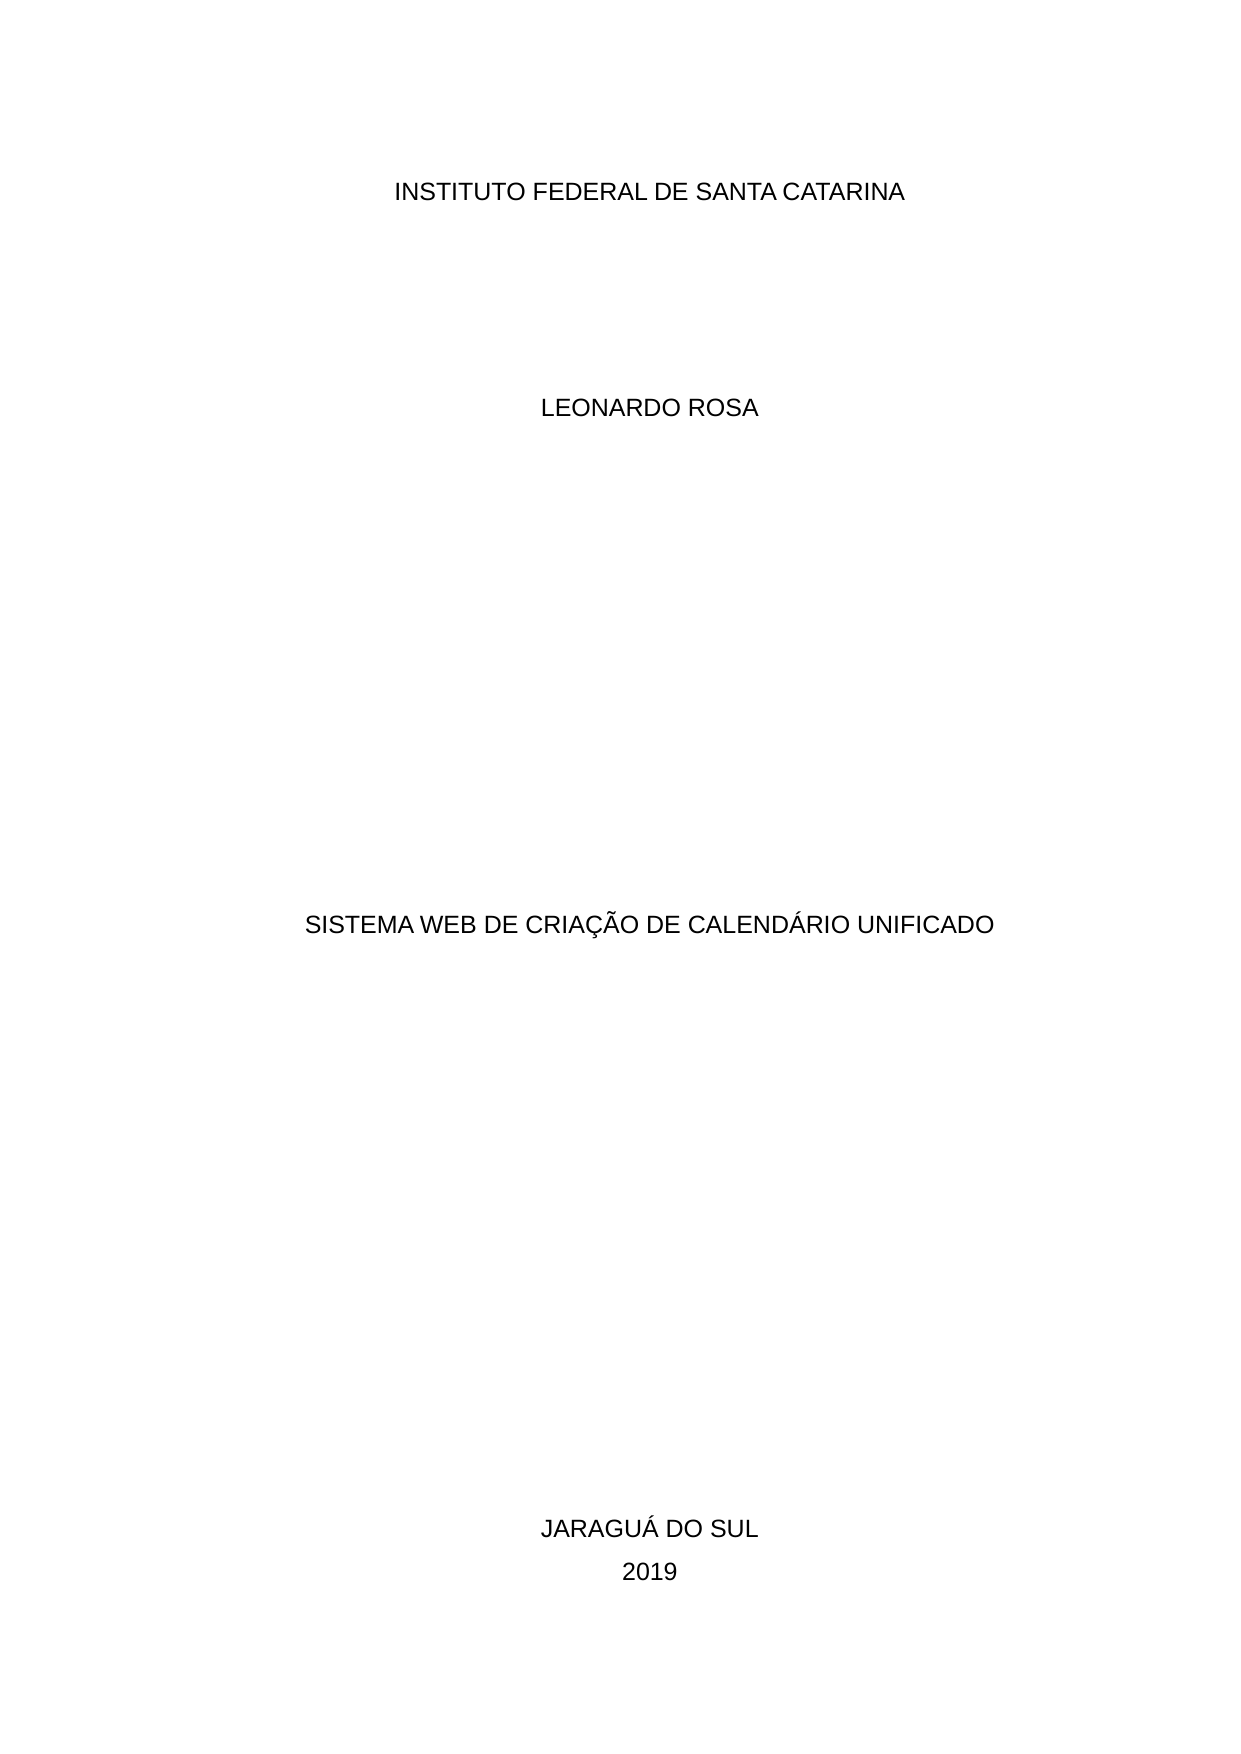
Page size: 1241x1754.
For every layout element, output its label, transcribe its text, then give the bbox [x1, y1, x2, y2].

text JARAGUÁ DO SUL [177, 1514, 1122, 1543]
text SISTEMA WEB DE CRIAÇÃO DE CALENDÁRIO UNIFICADO [177, 910, 1122, 939]
text LEONARDO ROSA [177, 393, 1122, 422]
text INSTITUTO FEDERAL DE SANTA CATARINA [177, 177, 1122, 206]
text 2019 [177, 1557, 1122, 1586]
